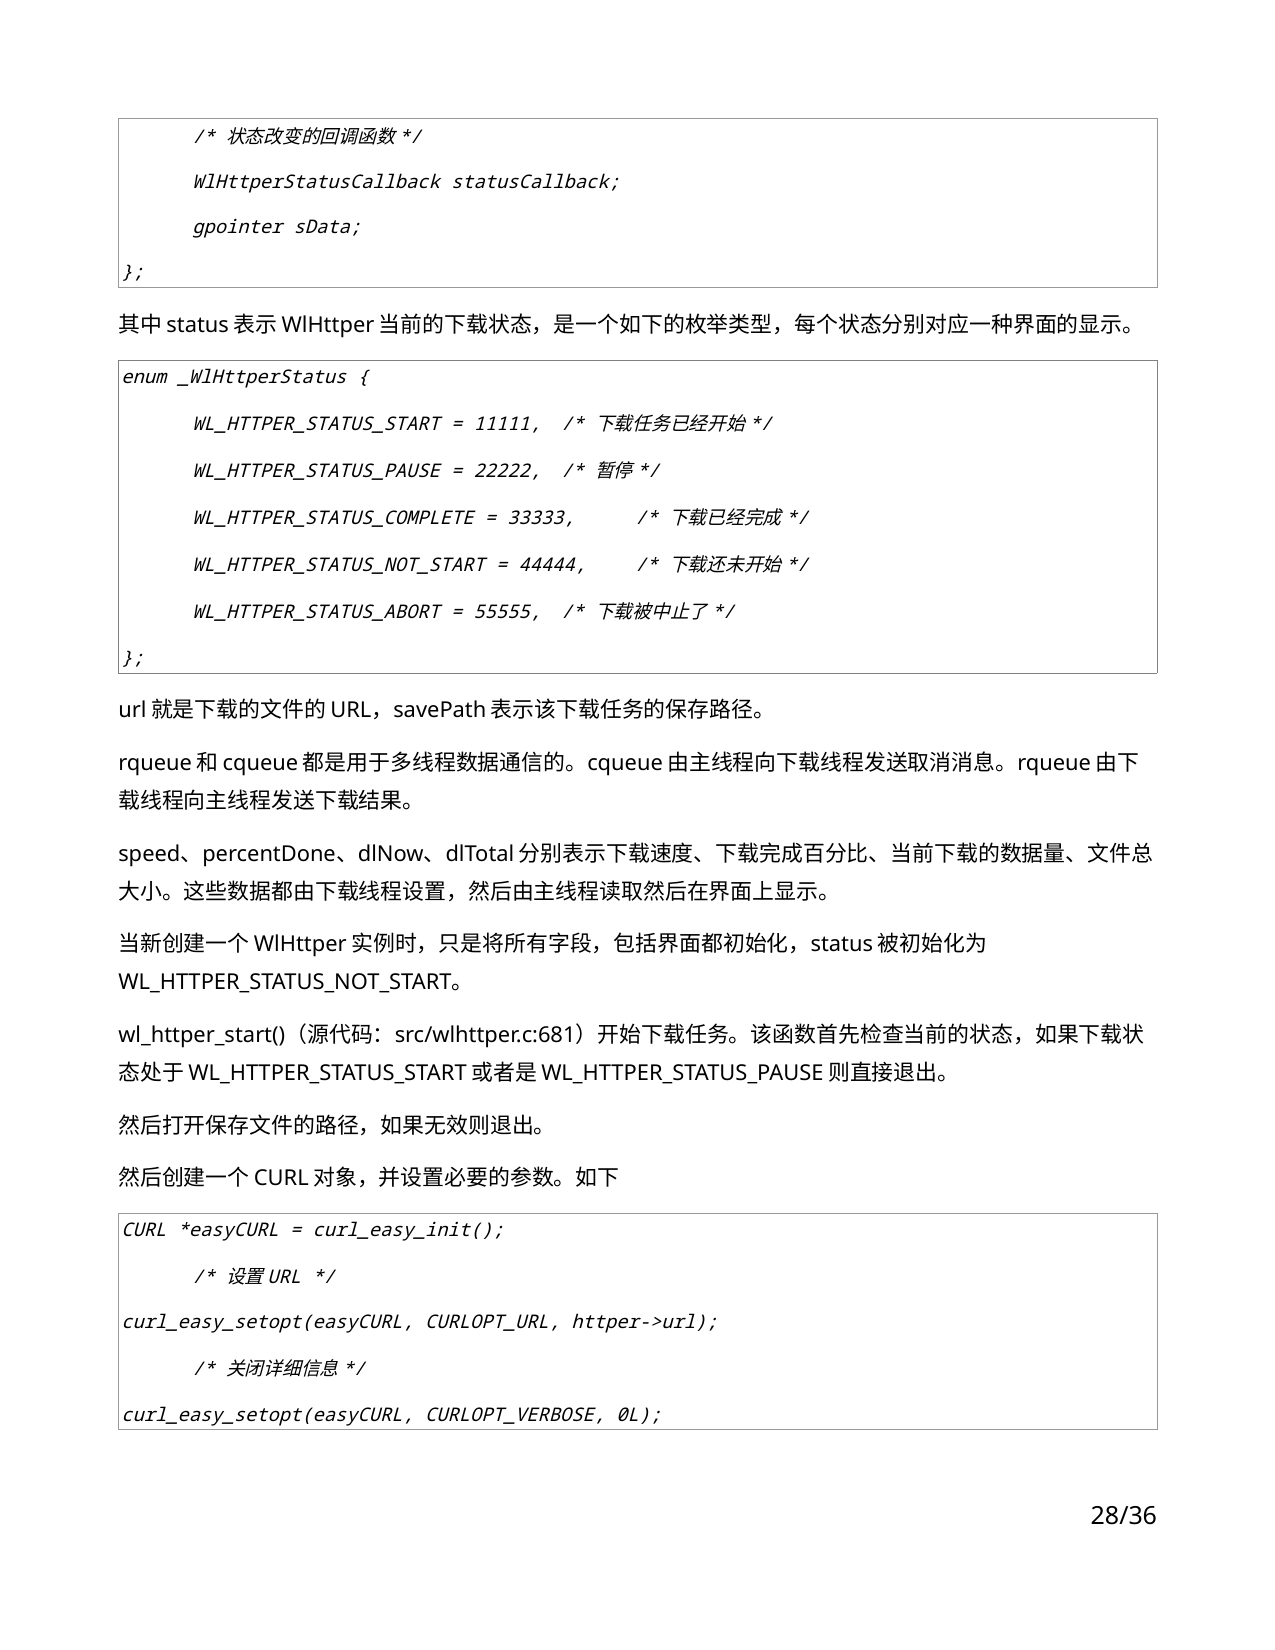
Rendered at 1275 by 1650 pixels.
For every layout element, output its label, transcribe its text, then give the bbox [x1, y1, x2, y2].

text curl_easy_setopt(easyCURL, CURLOPT_VERBOSE, 0L); [119, 1398, 1157, 1429]
text 当新创建一个WlHttper实例时，只是将所有字段，包括界面都初始化，status被初始化为WL_HTTPER_STATUS_NOT_START。 [118, 926, 1157, 996]
text WL_HTTPER_STATUS_START = 11111, /* 下载任务已经开始 */ [119, 405, 1157, 435]
text WL_HTTPER_STATUS_PAUSE = 22222, /* 暂停 */ [119, 452, 1157, 483]
text WL_HTTPER_STATUS_ABORT = 55555, /* 下载被中止了 */ [119, 594, 1157, 624]
text url就是下载的文件的URL，savePath表示该下载任务的保存路径。 [118, 692, 1157, 724]
text speed、percentDone、dlNow、dlTotal分别表示下载速度、下载完成百分比、当前下载的数据量、文件总大小。这些数据都由下载线程设置，然后由主线程读取然后在界面上显示。 [118, 836, 1157, 905]
text rqueue和cqueue都是用于多线程数据通信的。cqueue由主线程向下载线程发送取消消息。rqueue由下载线程向主线程发送下载结果。 [118, 745, 1157, 815]
text curl_easy_setopt(easyCURL, CURLOPT_URL, httper->url); [119, 1305, 1157, 1334]
text /* 设置URL */ [119, 1258, 1157, 1288]
text enum _WlHttperStatus { [119, 361, 1157, 388]
text WL_HTTPER_STATUS_NOT_START = 44444, /* 下载还未开始 */ [119, 547, 1157, 577]
text }; [119, 256, 1157, 287]
text WlHttperStatusCallback statusCallback; [119, 165, 1157, 194]
text WL_HTTPER_STATUS_COMPLETE = 33333, /* 下载已经完成 */ [119, 499, 1157, 530]
text gpointer sData; [119, 211, 1157, 239]
text wl_httper_start()（源代码：src/wlhttper.c:681）开始下载任务。该函数首先检查当前的状态，如果下载状态处于WL_HTTPER_STATUS_START或者是WL_HTTPER_STATUS_PAUSE则直接退出。 [118, 1017, 1157, 1087]
text 然后创建一个CURL对象，并设置必要的参数。如下 [118, 1160, 1157, 1192]
text /* 状态改变的回调函数 */ [119, 119, 1157, 148]
text 然后打开保存文件的路径，如果无效则退出。 [118, 1108, 1157, 1139]
text 其中status表示WlHttper当前的下载状态，是一个如下的枚举类型，每个状态分别对应一种界面的显示。 [118, 307, 1157, 339]
text }; [119, 641, 1157, 673]
text /* 关闭详细信息 */ [119, 1351, 1157, 1381]
text CURL *easyCURL = curl_easy_init(); [119, 1214, 1157, 1242]
